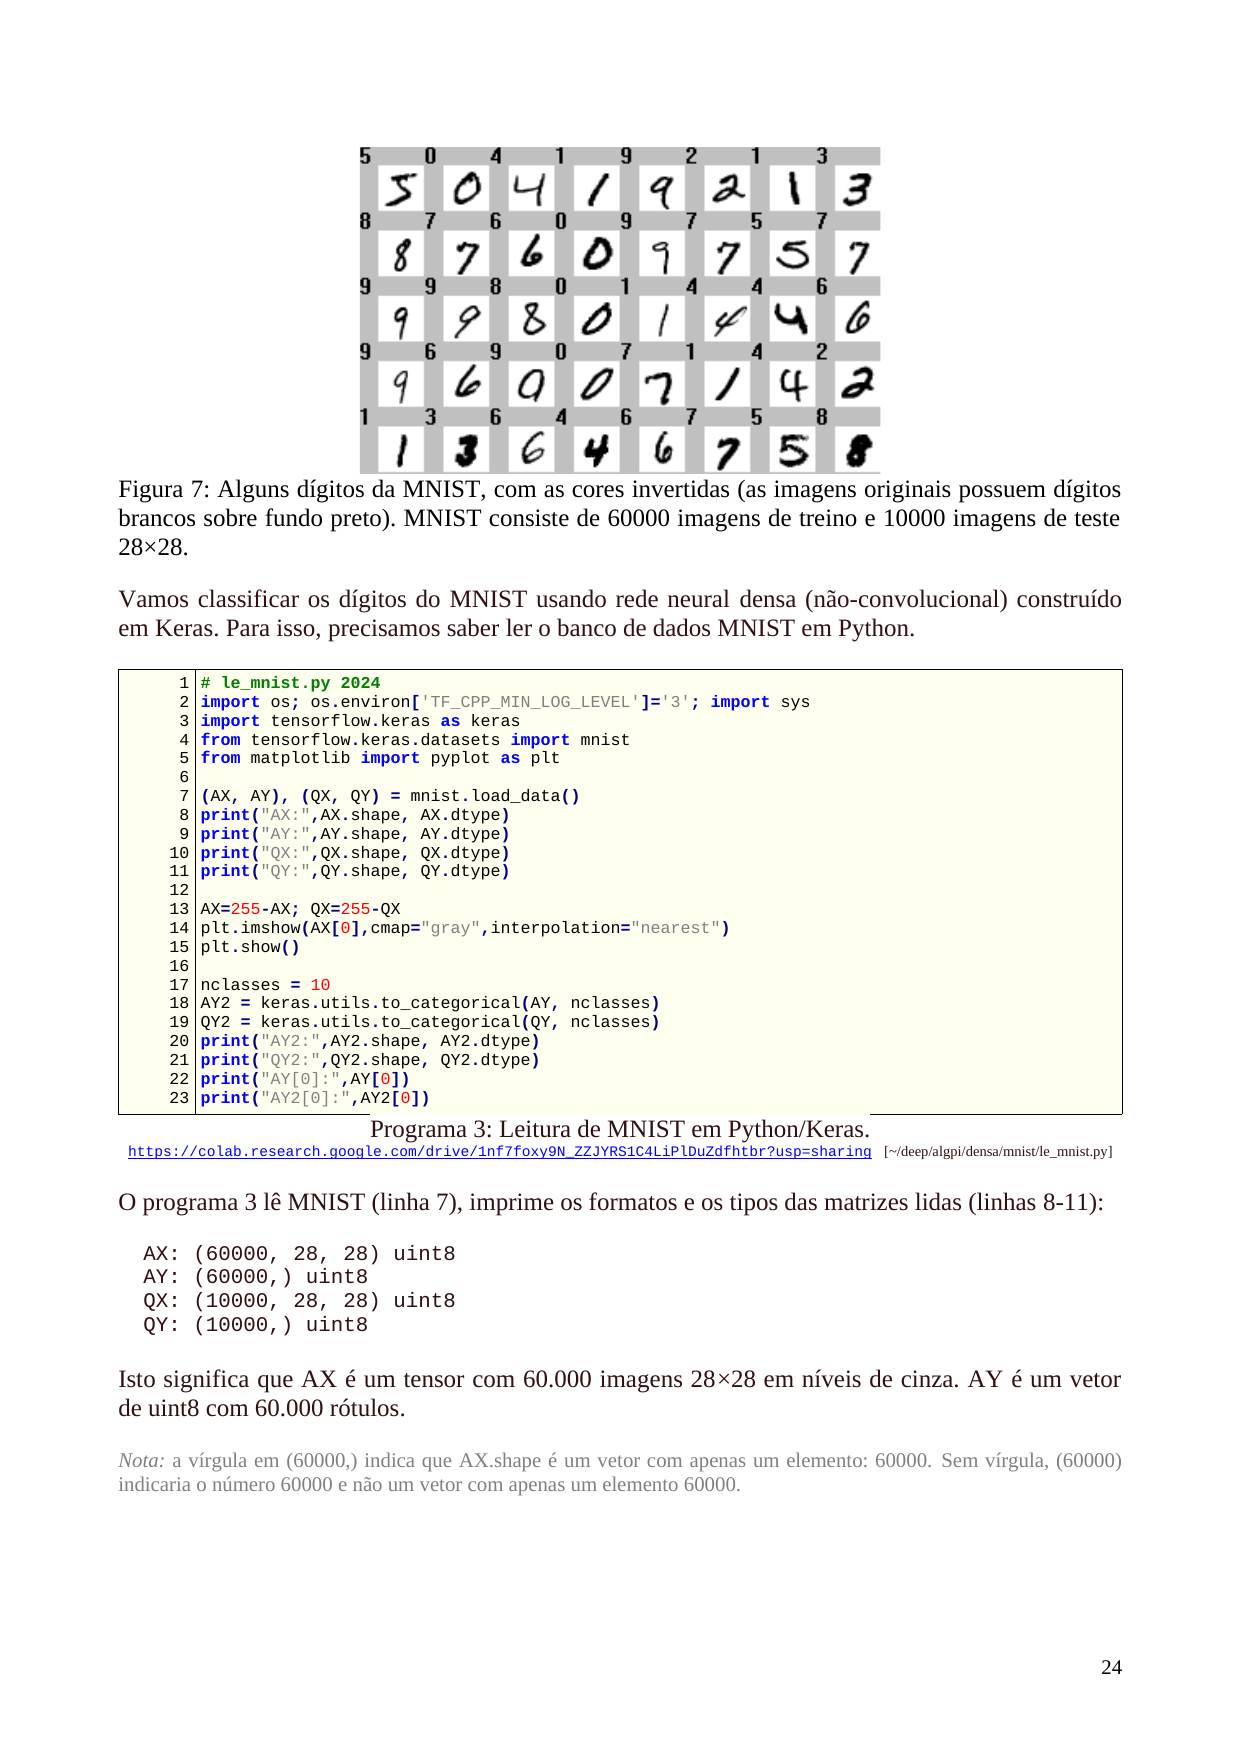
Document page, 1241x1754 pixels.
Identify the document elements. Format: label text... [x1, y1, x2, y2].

text QY: (10000,) uint8 [118, 1314, 1122, 1337]
table_header # le_mnist.py 2024 import os; os.environ['TF_CPP_MIN_LOG_LEVEL']='3'; import sys import tensorflow.keras as keras from tensorflow.keras.datasets import mnist from matplotlib import pyplot as plt (AX, AY), (QX, QY) = mnist.load_data() print("AX:",AX.shape, AX.dtype) print("AY:",AY.shape, AY.dtype) print("QX:",QX.shape, QX.dtype) print("QY:",QY.shape, QY.dtype) AX=255-AX; QX=255-QX plt.imshow(AX[0],cmap="gray",interpolation="nearest") plt.show() nclasses = 10 AY2 = keras.utils.to_categorical(AY, nclasses) QY2 = keras.utils.to_categorical(QY, nclasses) print("AY2:",AY2.shape, AY2.dtype) print("QY2:",QY2.shape, QY2.dtype) print("AY[0]:",AY[0]) print("AY2[0]:",AY2[0]) [196, 670, 1122, 1114]
text QX: (10000, 28, 28) uint8 [118, 1290, 1122, 1314]
text Figura 7: Alguns dígitos da MNIST, com as cores invertidas (as imagens originais possuem dígitos brancos sobre fundo preto). MNIST consiste de 60000 imagens de treino e 10000 imagens de teste 28×28. [118, 474, 1122, 560]
text O programa 3 lê MNIST (linha 7), imprime os formatos e os tipos das matrizes lidas (linhas 8-11): [118, 1187, 1122, 1216]
text Vamos classificar os dígitos do MNIST usando rede neural densa (não-convolucional) construído em Keras. Para isso, precisamos saber ler o banco de dados MNIST em Python. [118, 584, 1122, 642]
text AX: (60000, 28, 28) uint8 [118, 1243, 1122, 1266]
text https://colab.research.google.com/drive/1nf7foxy9N_ZZJYRS1C4LiPlDuZdfhtbr?usp=sharing [~/deep/algpi/densa/mnist/le_mnist.py] [118, 1143, 1122, 1161]
table_header 1 2 3 4 5 6 7 8 9 10 11 12 13 14 15 16 17 18 19 20 21 22 23 [119, 670, 195, 1114]
text AY: (60000,) uint8 [118, 1266, 1122, 1290]
text Nota: a vírgula em (60000,) indica que AX.shape é um vetor com apenas um elemento: 60000. Sem vírgula, (60000) indicaria o número 60000 e não um vetor com apenas um elemento 60000. [118, 1448, 1122, 1496]
text Isto significa que AX é um tensor com 60.000 imagens 28×28 em níveis de cinza. AY é um vetor de uint8 com 60.000 rótulos. [118, 1364, 1122, 1422]
text Programa 3: Leitura de MNIST em Python/Keras. [118, 1115, 1122, 1143]
